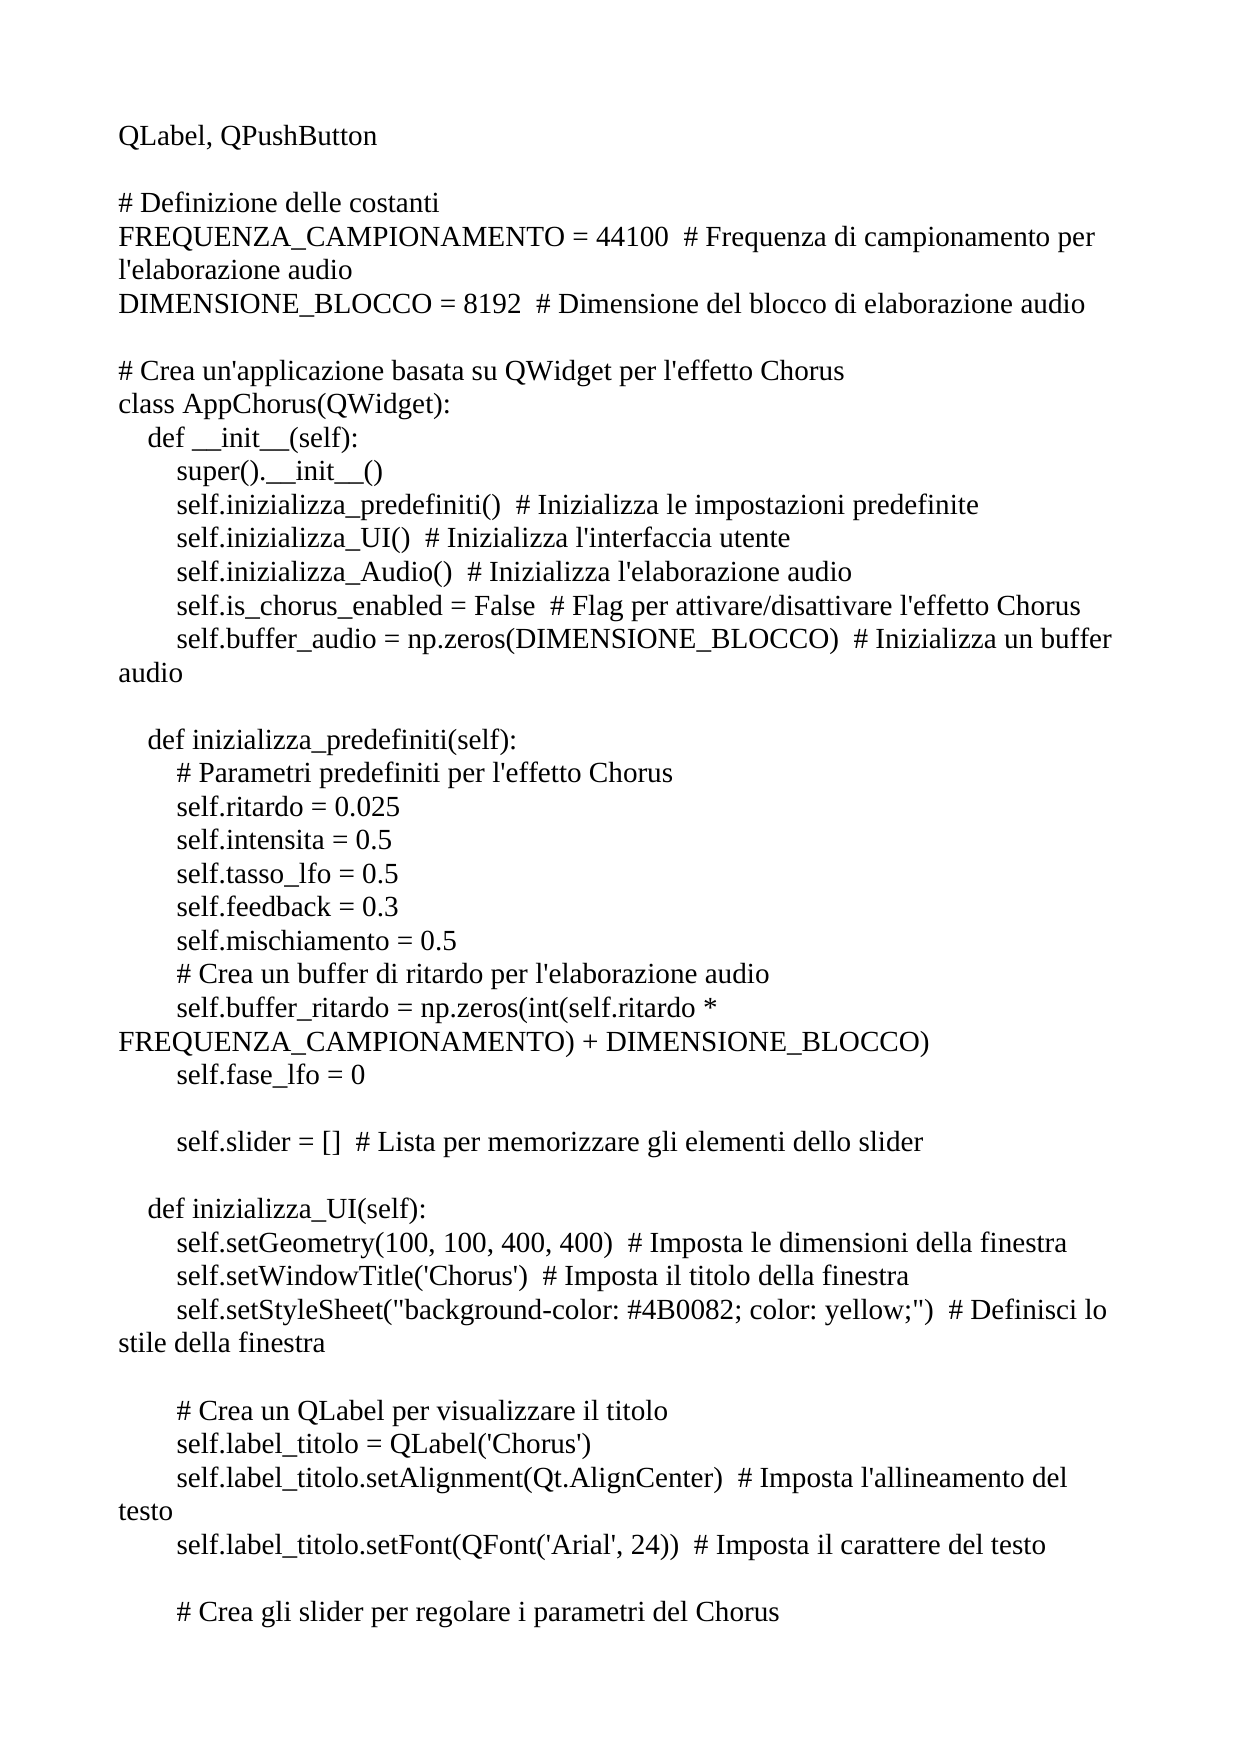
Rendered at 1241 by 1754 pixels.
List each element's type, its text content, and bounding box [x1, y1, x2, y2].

text # Definizione delle costanti [118, 185, 1122, 219]
text self.inizializza_UI() # Inizializza l'interfaccia utente [118, 521, 1122, 554]
text class AppChorus(QWidget): [118, 386, 1122, 420]
text def inizializza_UI(self): [118, 1191, 1122, 1225]
text self.label_titolo = QLabel('Chorus') [118, 1426, 1122, 1460]
text # Crea gli slider per regolare i parametri del Chorus [118, 1594, 1122, 1627]
text # Crea un QLabel per visualizzare il titolo [118, 1393, 1122, 1426]
text self.ritardo = 0.025 [118, 789, 1122, 822]
text self.setWindowTitle('Chorus') # Imposta il titolo della finestra [118, 1258, 1122, 1292]
text self.feedback = 0.3 [118, 889, 1122, 923]
text self.buffer_audio = np.zeros(DIMENSIONE_BLOCCO) # Inizializza un buffer audio [118, 621, 1122, 688]
text self.label_titolo.setAlignment(Qt.AlignCenter) # Imposta l'allineamento del testo [118, 1460, 1122, 1527]
text self.setGeometry(100, 100, 400, 400) # Imposta le dimensioni della finestra [118, 1225, 1122, 1258]
text self.slider = [] # Lista per memorizzare gli elementi dello slider [118, 1124, 1122, 1158]
text self.inizializza_predefiniti() # Inizializza le impostazioni predefinite [118, 487, 1122, 521]
text self.setStyleSheet("background-color: #4B0082; color: yellow;") # Definisci lo stile della finestra [118, 1292, 1122, 1359]
text def inizializza_predefiniti(self): [118, 722, 1122, 755]
text DIMENSIONE_BLOCCO = 8192 # Dimensione del blocco di elaborazione audio [118, 286, 1122, 319]
text super().__init__() [118, 453, 1122, 487]
text # Parametri predefiniti per l'effetto Chorus [118, 755, 1122, 789]
text # Crea un buffer di ritardo per l'elaborazione audio [118, 957, 1122, 990]
text # Crea un'applicazione basata su QWidget per l'effetto Chorus [118, 353, 1122, 386]
text self.tasso_lfo = 0.5 [118, 856, 1122, 889]
text self.intensita = 0.5 [118, 822, 1122, 856]
text QLabel, QPushButton [118, 118, 1122, 152]
text FREQUENZA_CAMPIONAMENTO = 44100 # Frequenza di campionamento per l'elaborazione audio [118, 219, 1122, 286]
text self.is_chorus_enabled = False # Flag per attivare/disattivare l'effetto Chorus [118, 588, 1122, 621]
text self.fase_lfo = 0 [118, 1057, 1122, 1091]
text self.label_titolo.setFont(QFont('Arial', 24)) # Imposta il carattere del testo [118, 1527, 1122, 1560]
text def __init__(self): [118, 420, 1122, 453]
text self.mischiamento = 0.5 [118, 923, 1122, 957]
text self.inizializza_Audio() # Inizializza l'elaborazione audio [118, 554, 1122, 588]
text self.buffer_ritardo = np.zeros(int(self.ritardo * FREQUENZA_CAMPIONAMENTO) + DIMENSIONE_BLOCCO) [118, 990, 1122, 1057]
